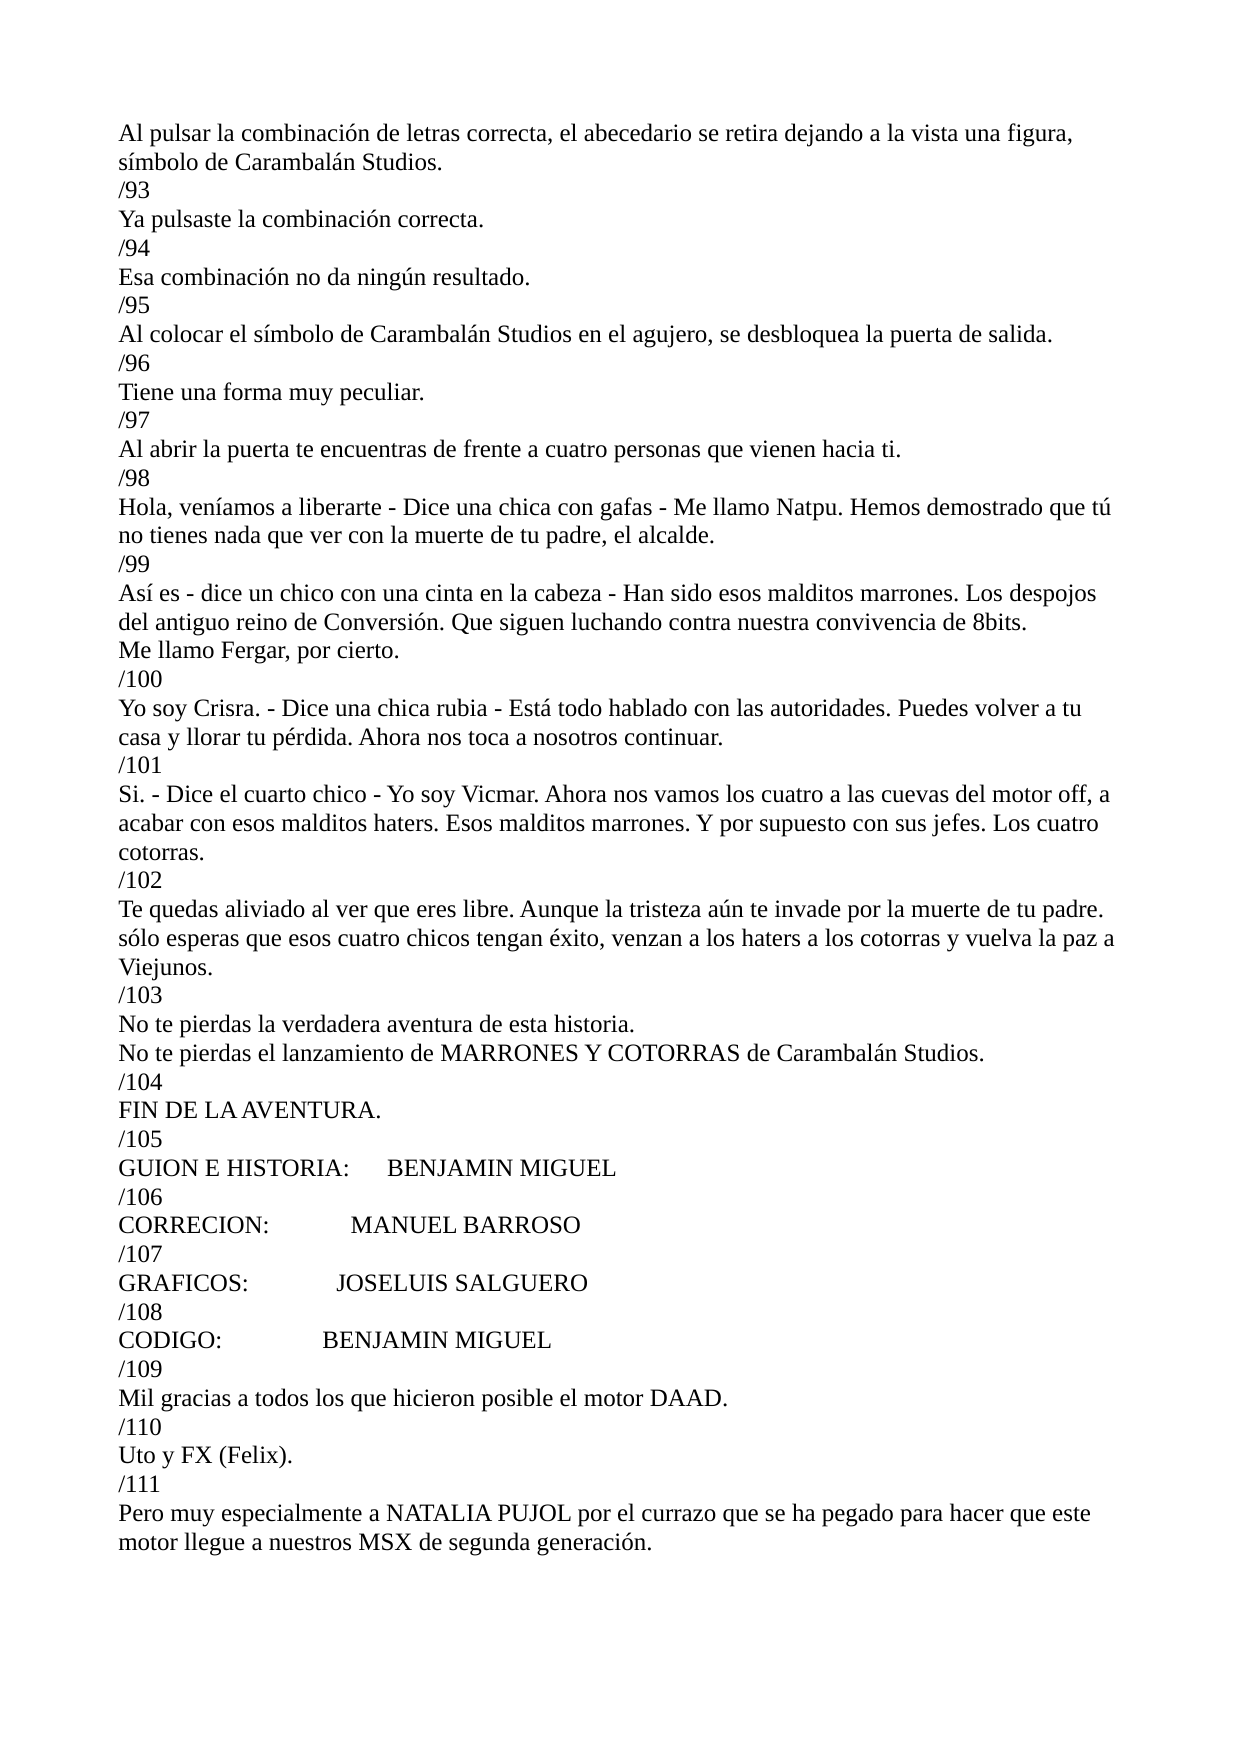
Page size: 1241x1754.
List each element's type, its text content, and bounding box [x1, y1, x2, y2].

text CORRECION: MANUEL BARROSO [118, 1211, 1122, 1239]
text /104 [118, 1067, 1122, 1096]
text Te quedas aliviado al ver que eres libre. Aunque la tristeza aún te invade por la muerte de tu padre. sólo esperas que esos cuatro chicos tengan éxito, venzan a los haters a los cotorras y vuelva la paz a Viejunos. [118, 894, 1122, 981]
text Uto y FX (Felix). [118, 1441, 1122, 1469]
text /95 [118, 291, 1122, 319]
text FIN DE LA AVENTURA. [118, 1096, 1122, 1124]
text /111 [118, 1469, 1122, 1498]
text Si. - Dice el cuarto chico - Yo soy Vicmar. Ahora nos vamos los cuatro a las cuevas del motor off, a acabar con esos malditos haters. Esos malditos marrones. Y por supuesto con sus jefes. Los cuatro cotorras. [118, 779, 1122, 866]
text /102 [118, 866, 1122, 894]
text /101 [118, 751, 1122, 779]
text /97 [118, 406, 1122, 434]
text /109 [118, 1354, 1122, 1383]
text /96 [118, 348, 1122, 377]
text Ya pulsaste la combinación correcta. [118, 204, 1122, 233]
text Al abrir la puerta te encuentras de frente a cuatro personas que vienen hacia ti. [118, 434, 1122, 463]
text Pero muy especialmente a NATALIA PUJOL por el currazo que se ha pegado para hacer que este motor llegue a nuestros MSX de segunda generación. [118, 1498, 1122, 1556]
text /105 [118, 1124, 1122, 1153]
text Tiene una forma muy peculiar. [118, 377, 1122, 406]
text /110 [118, 1412, 1122, 1441]
text GRAFICOS: JOSELUIS SALGUERO [118, 1268, 1122, 1297]
text /99 [118, 549, 1122, 578]
text /106 [118, 1182, 1122, 1211]
text /103 [118, 981, 1122, 1009]
text Al pulsar la combinación de letras correcta, el abecedario se retira dejando a la vista una figura, símbolo de Carambalán Studios. [118, 118, 1122, 176]
text Hola, veníamos a liberarte - Dice una chica con gafas - Me llamo Natpu. Hemos demostrado que tú no tienes nada que ver con la muerte de tu padre, el alcalde. [118, 492, 1122, 549]
text CODIGO: BENJAMIN MIGUEL [118, 1326, 1122, 1354]
text /93 [118, 176, 1122, 204]
text Así es - dice un chico con una cinta en la cabeza - Han sido esos malditos marrones. Los despojos del antiguo reino de Conversión. Que siguen luchando contra nuestra convivencia de 8bits. [118, 578, 1122, 636]
text No te pierdas la verdadera aventura de esta historia. [118, 1009, 1122, 1038]
text Mil gracias a todos los que hicieron posible el motor DAAD. [118, 1383, 1122, 1412]
text /94 [118, 233, 1122, 262]
text /107 [118, 1239, 1122, 1268]
text Al colocar el símbolo de Carambalán Studios en el agujero, se desbloquea la puerta de salida. [118, 319, 1122, 348]
text /98 [118, 463, 1122, 492]
text No te pierdas el lanzamiento de MARRONES Y COTORRAS de Carambalán Studios. [118, 1038, 1122, 1067]
text Yo soy Crisra. - Dice una chica rubia - Está todo hablado con las autoridades. Puedes volver a tu casa y llorar tu pérdida. Ahora nos toca a nosotros continuar. [118, 693, 1122, 751]
text GUION E HISTORIA: BENJAMIN MIGUEL [118, 1153, 1122, 1182]
text /100 [118, 664, 1122, 693]
text /108 [118, 1297, 1122, 1326]
text Me llamo Fergar, por cierto. [118, 636, 1122, 664]
text Esa combinación no da ningún resultado. [118, 262, 1122, 291]
